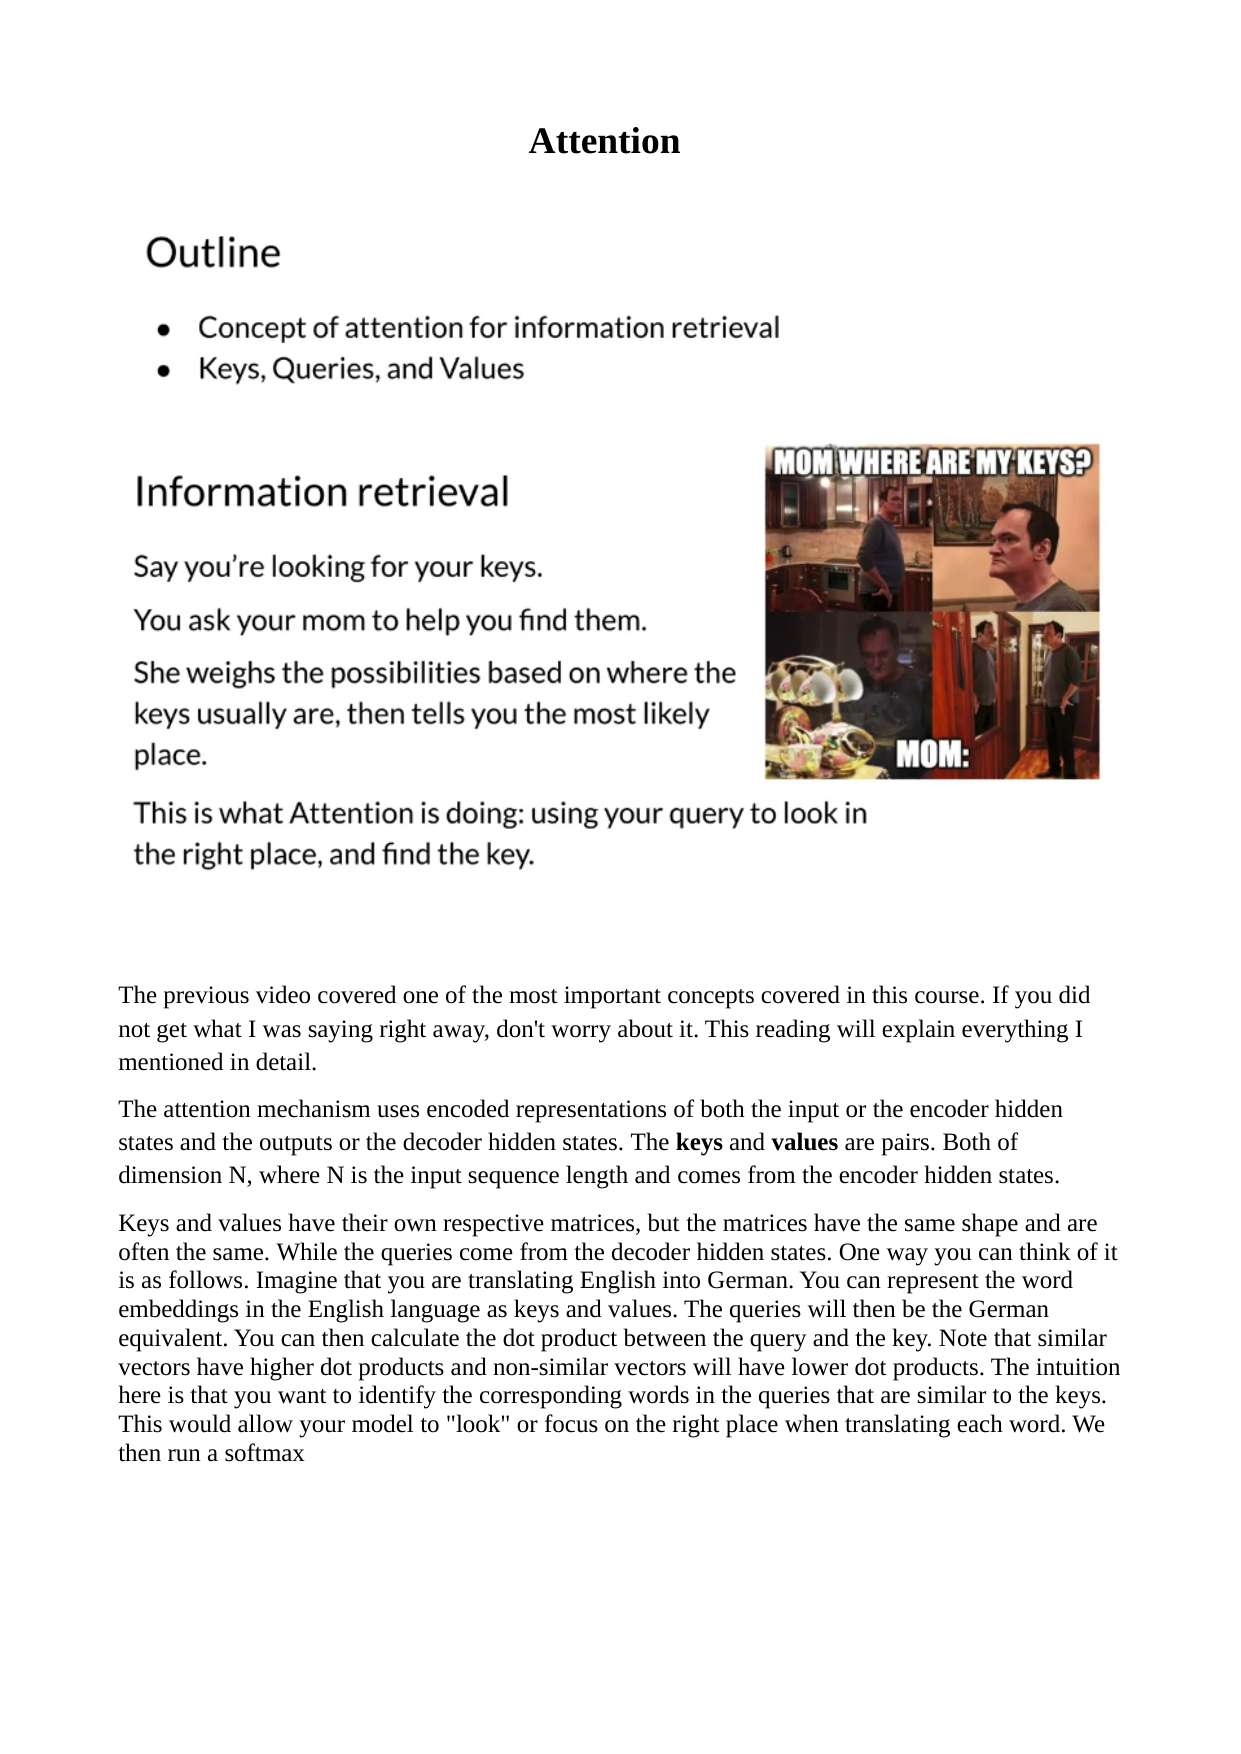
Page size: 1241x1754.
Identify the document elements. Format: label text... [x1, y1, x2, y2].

text Keys and values have their own respective matrices, but the matrices have the same shape and are often the same. While the queries come from the decoder hidden states. One way you can think of it is as follows. Imagine that you are translating English into German. You can represent the word embeddings in the English language as keys and values. The queries will then be the German equivalent. You can then calculate the dot product between the query and the key. Note that similar vectors have higher dot products and non-similar vectors will have lower dot products. The intuition here is that you want to identify the corresponding words in the queries that are similar to the keys. This would allow your model to "look" or focus on the right place when translating each word. We then run a softmax [118, 1208, 1122, 1467]
subtitle Attention [118, 118, 1122, 161]
picture [118, 221, 1123, 399]
picture [118, 438, 1123, 882]
text The previous video covered one of the most important concepts covered in this course. If you did not get what I was saying right away, don't worry about it. This reading will explain everything I mentioned in detail. [118, 981, 1122, 1075]
text The attention mechanism uses encoded representations of both the input or the encoder hidden states and the outputs or the decoder hidden states. The keys and values are pairs. Both of dimension N, where N is the input sequence length and comes from the encoder hidden states. [118, 1094, 1122, 1189]
